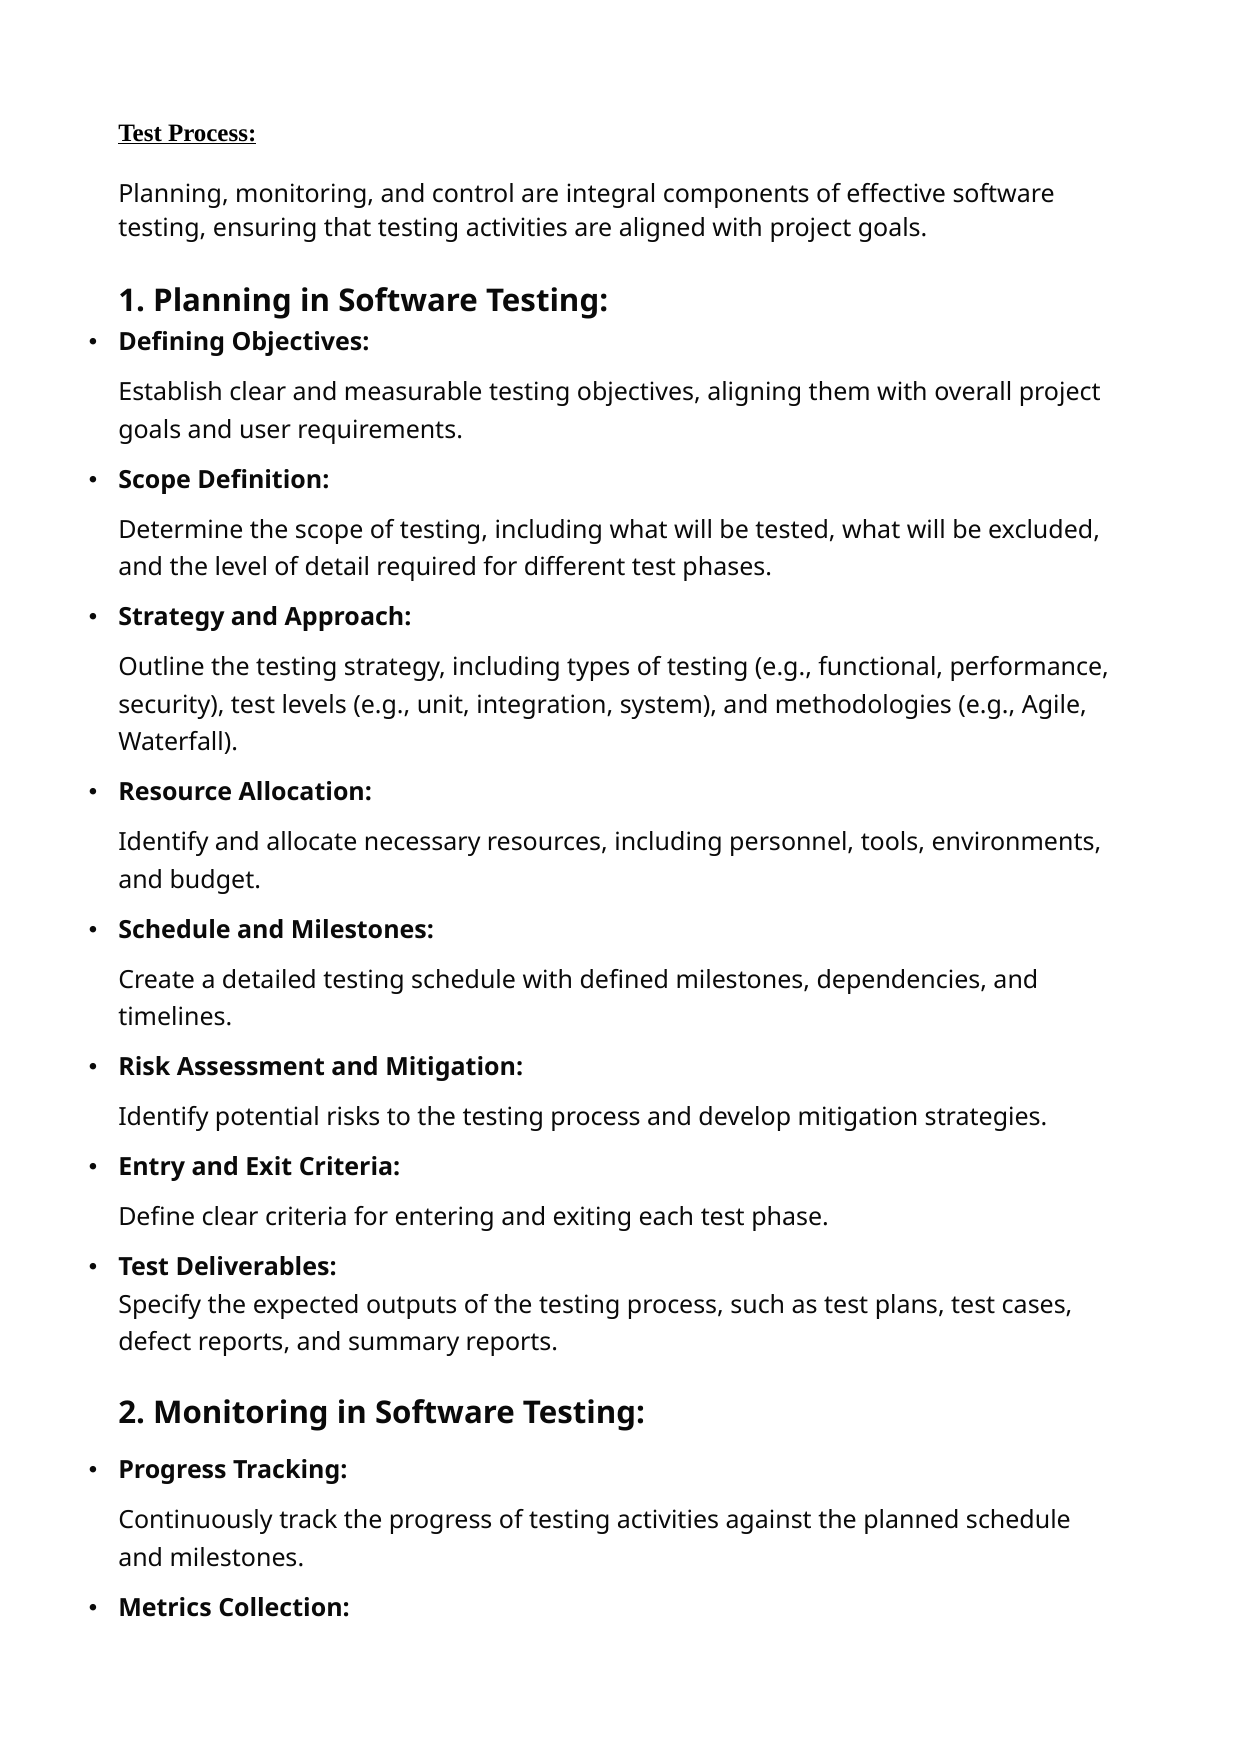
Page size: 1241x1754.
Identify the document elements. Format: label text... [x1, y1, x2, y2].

list Determine the scope of testing, including what will be tested, what will be excluded, and the level of detail required for different test phases. [118, 508, 1122, 583]
list Establish clear and measurable testing objectives, aligning them with overall project goals and user requirements. [118, 370, 1122, 445]
list Identify and allocate necessary resources, including personnel, tools, environments, and budget. [118, 820, 1122, 895]
text Planning, monitoring, and control are integral components of effective software testing, ensuring that testing activities are aligned with project goals. [118, 176, 1122, 244]
list Identify potential risks to the testing process and develop mitigation strategies. [118, 1095, 1122, 1133]
list Entry and Exit Criteria: [118, 1145, 1122, 1183]
list Specify the expected outputs of the testing process, such as test plans, test cases, defect reports, and summary reports. [118, 1283, 1122, 1358]
list Risk Assessment and Mitigation: [118, 1045, 1122, 1083]
list Scope Definition: [118, 458, 1122, 495]
list Schedule and Milestones: [118, 908, 1122, 945]
list Strategy and Approach: [118, 595, 1122, 633]
list Resource Allocation: [118, 770, 1122, 808]
list Define clear criteria for entering and exiting each test phase. [118, 1195, 1122, 1233]
list Create a detailed testing schedule with defined milestones, dependencies, and timelines. [118, 958, 1122, 1033]
list Defining Objectives: [118, 320, 1122, 358]
list Outline the testing strategy, including types of testing (e.g., functional, performance, security), test levels (e.g., unit, integration, system), and methodologies (e.g., Agile, Waterfall). [118, 645, 1122, 758]
text 1. Planning in Software Testing: [118, 278, 1122, 320]
list Test Deliverables: [118, 1245, 1122, 1283]
list Metrics Collection: [118, 1586, 1122, 1623]
text Test Process: [118, 118, 1122, 147]
text 2. Monitoring in Software Testing: [118, 1389, 1122, 1433]
list Progress Tracking: [118, 1448, 1122, 1486]
list Continuously track the progress of testing activities against the planned schedule and milestones. [118, 1498, 1122, 1573]
